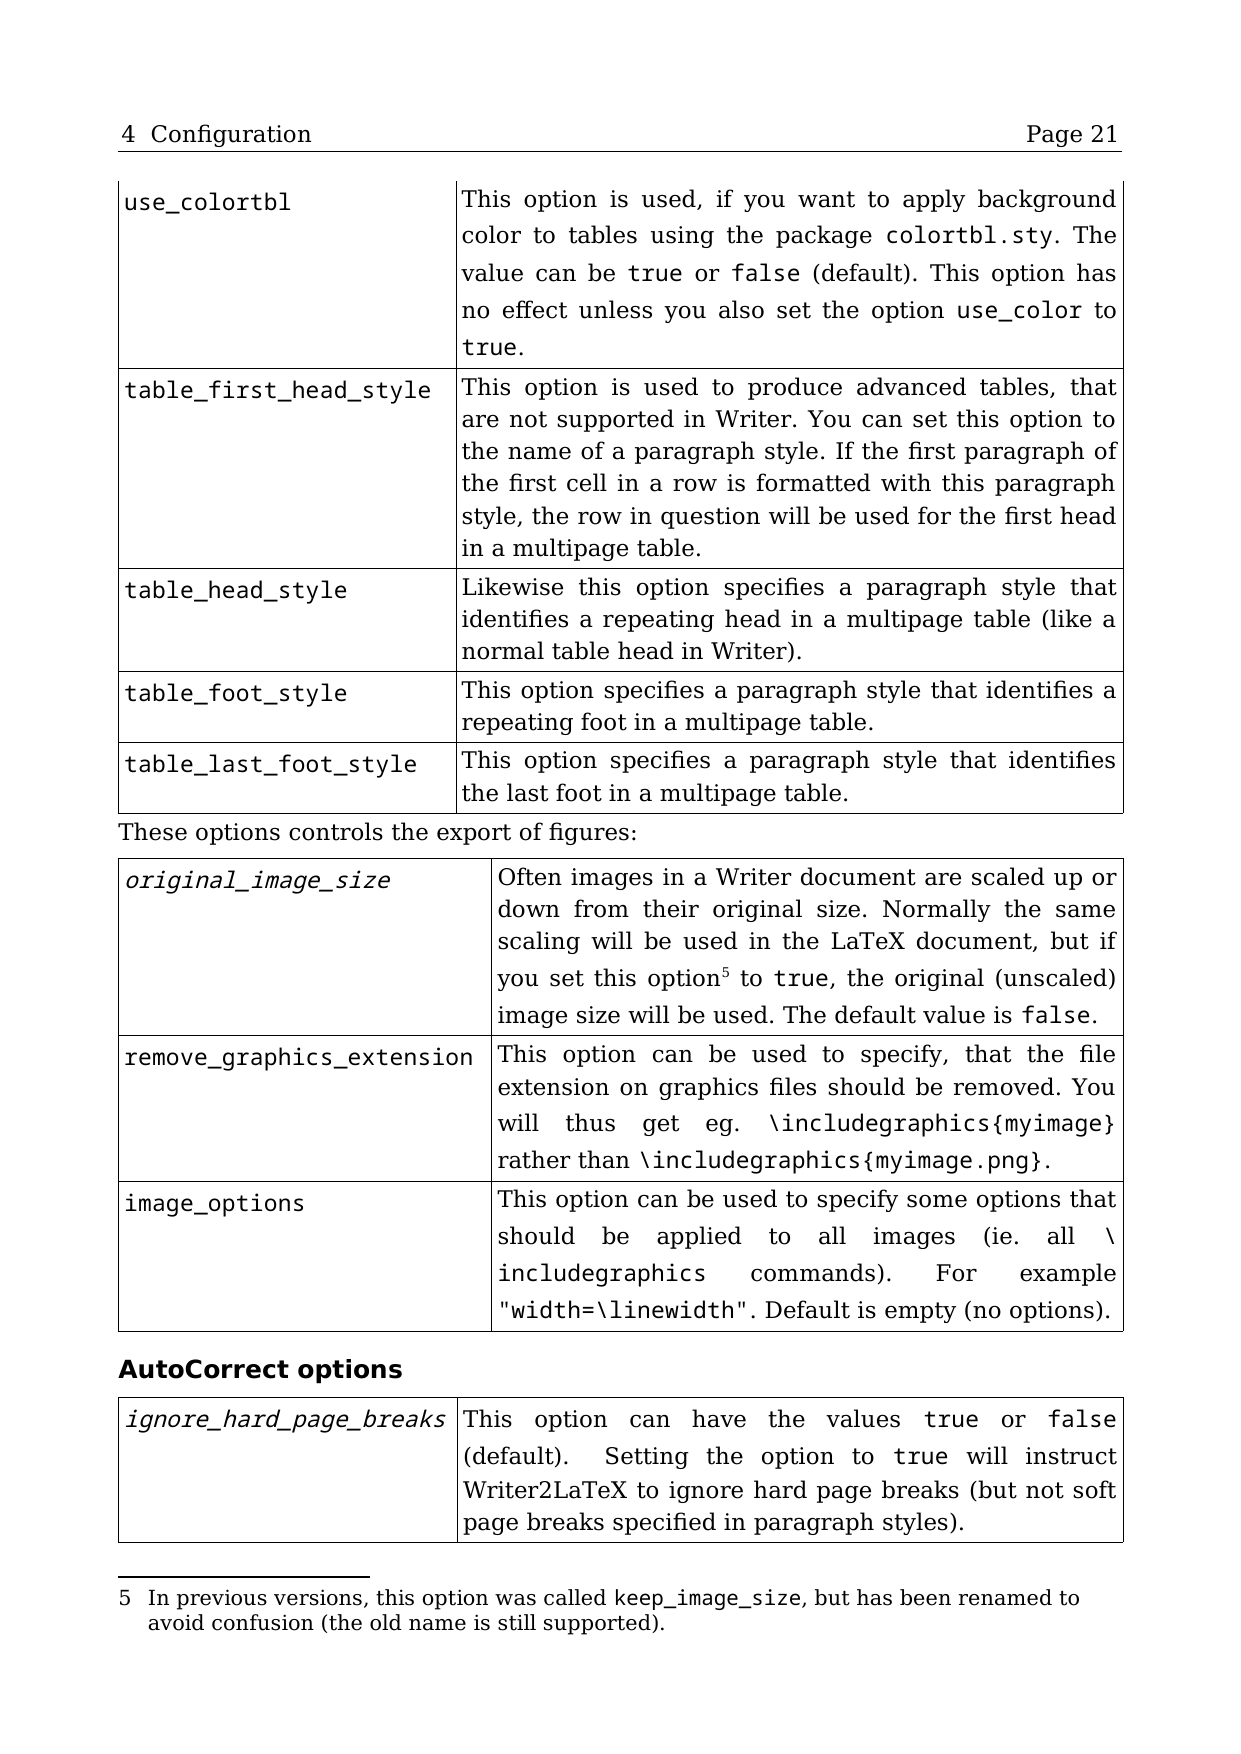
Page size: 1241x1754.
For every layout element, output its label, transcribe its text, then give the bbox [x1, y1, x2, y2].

subtitle AutoCorrect options [118, 1356, 1122, 1385]
table_header original_image_size [119, 859, 491, 1035]
table_header This option can have the values true or false (default). Setting the option to true will instruct Writer2LaTeX to ignore hard page breaks (but not soft page breaks specified in paragraph styles). [458, 1398, 1123, 1542]
table_header Often images in a Writer document are scaled up or down from their original size. Normally the same scaling will be used in the LaTeX document, but if you set this option to true, the original (unscaled) image size will be used. The default value is false. [492, 859, 1123, 1035]
table_cell This option specifies a paragraph style that identifies a repeating foot in a multipage table. [457, 672, 1123, 742]
table_cell table_first_head_style [119, 369, 456, 568]
table_cell image_options [119, 1182, 491, 1331]
table_cell table_foot_style [119, 672, 456, 742]
table_cell This option can be used to specify some options that should be applied to all images (ie. all \includegraphics commands). For example "width=\linewidth". Default is empty (no options). [492, 1182, 1123, 1331]
table_cell This option can be used to specify, that the file extension on graphics files should be removed. You will thus get eg. \includegraphics{myimage} rather than \includegraphics{myimage.png}. [492, 1036, 1123, 1181]
table_cell Likewise this option specifies a paragraph style that identifies a repeating head in a multipage table (like a normal table head in Writer). [457, 569, 1123, 671]
table_cell table_head_style [119, 569, 456, 671]
table_cell table_last_foot_style [119, 743, 456, 813]
table_cell remove_graphics_extension [119, 1036, 491, 1181]
table_header ignore_hard_page_breaks [119, 1398, 457, 1542]
table_cell This option is used to produce advanced tables, that are not supported in Writer. You can set this option to the name of a paragraph style. If the first paragraph of the first cell in a row is formatted with this paragraph style, the row in question will be used for the first head in a multipage table. [457, 369, 1123, 568]
table_cell use_colortbl [119, 181, 456, 368]
text These options controls the export of figures: [118, 818, 1122, 846]
table_cell This option specifies a paragraph style that identifies the last foot in a multipage table. [457, 743, 1123, 813]
table_cell This option is used, if you want to apply background color to tables using the package colortbl.sty. The value can be true or false (default). This option has no effect unless you also set the option use_color to true. [457, 181, 1123, 368]
